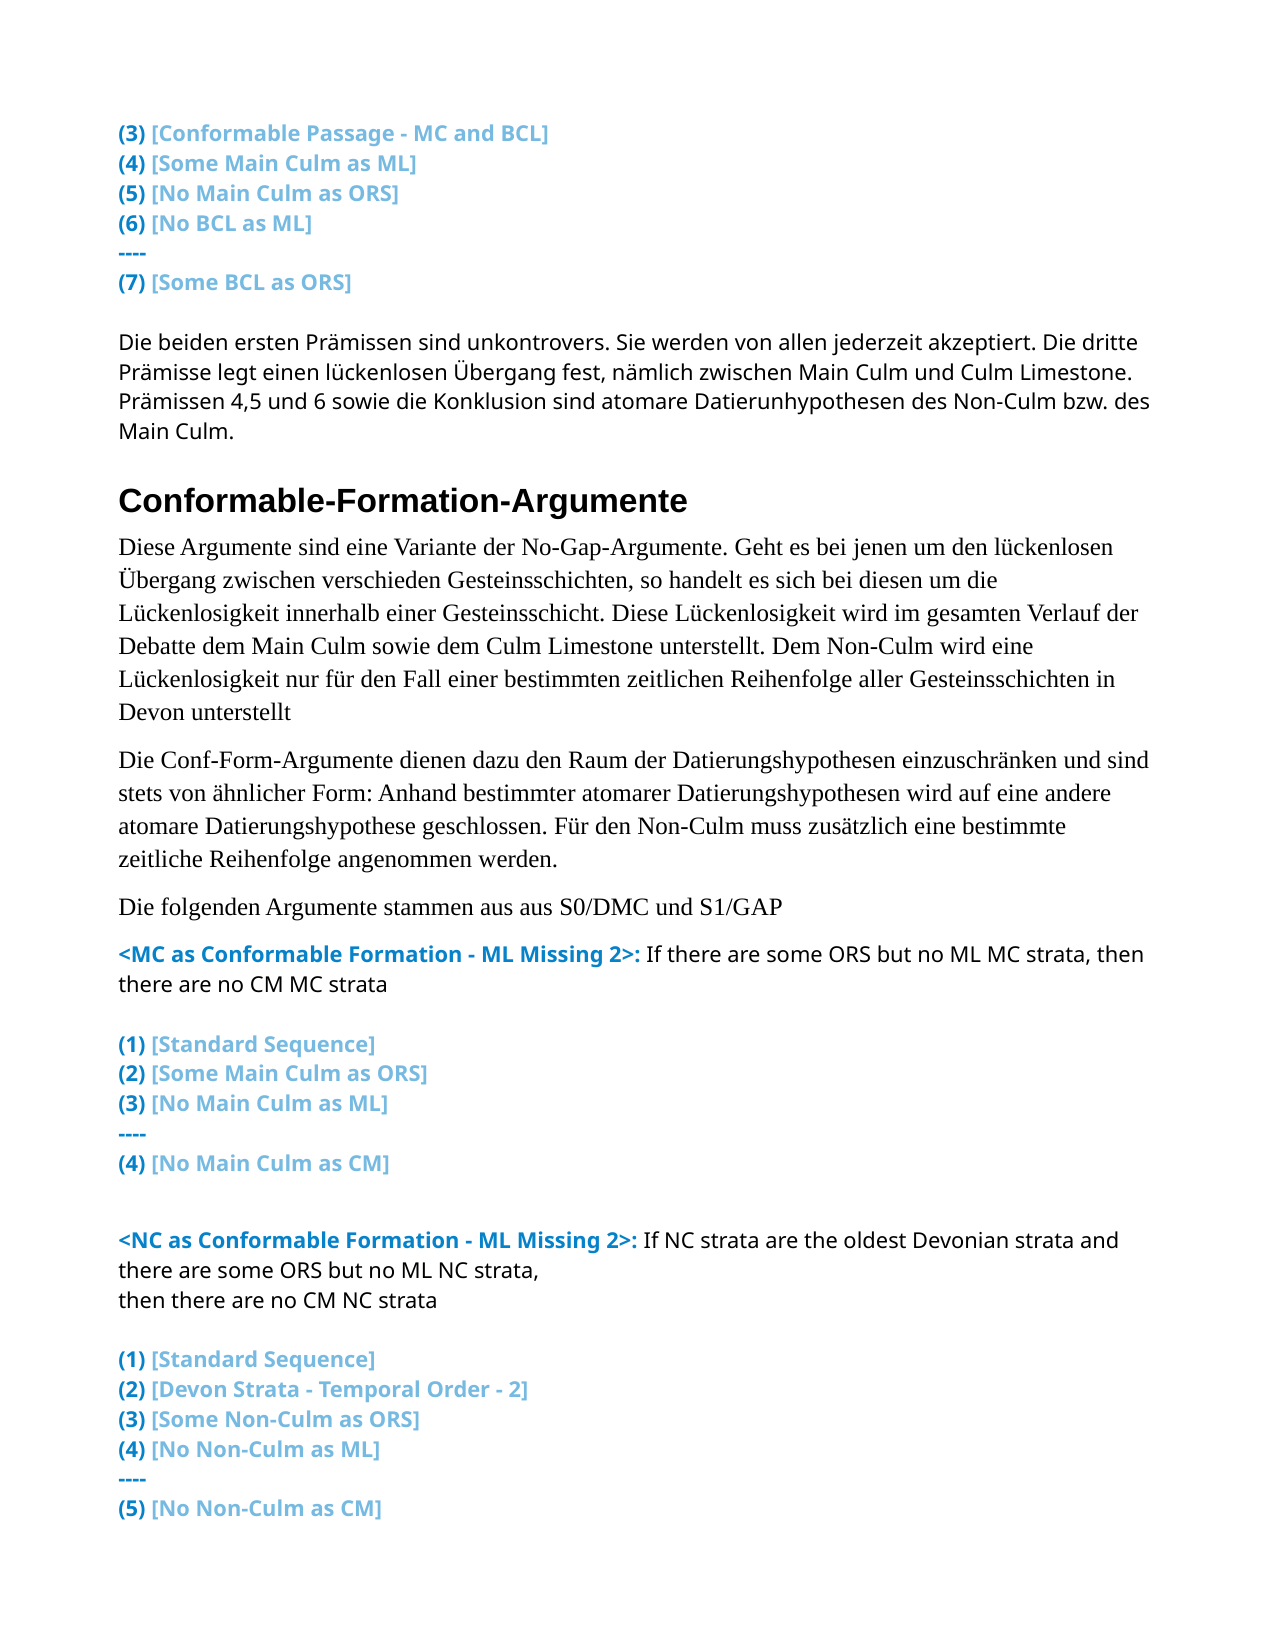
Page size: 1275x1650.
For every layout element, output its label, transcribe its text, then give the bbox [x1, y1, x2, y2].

text (3) [No Main Culm as ML] [118, 1088, 1157, 1118]
text then there are no CM NC strata [118, 1285, 1157, 1314]
text <NC as Conformable Formation - ML Missing 2>: If NC strata are the oldest Devonian strata and there are some ORS but no ML NC strata, [118, 1225, 1157, 1285]
text (5) [No Main Culm as ORS] [118, 178, 1157, 207]
text (3) [Conformable Passage - MC and BCL] [118, 118, 1157, 148]
text <MC as Conformable Formation - ML Missing 2>: If there are some ORS but no ML MC strata, then there are no CM MC strata [118, 939, 1157, 999]
text Die beiden ersten Prämissen sind unkontrovers. Sie werden von allen jederzeit akzeptiert. Die dritte Prämisse legt einen lückenlosen Übergang fest, nämlich zwischen Main Culm und Culm Limestone. Prämissen 4,5 und 6 sowie die Konklusion sind atomare Datierunhypothesen des Non-Culm bzw. des Main Culm. [118, 327, 1157, 446]
text (4) [Some Main Culm as ML] [118, 148, 1157, 178]
text ---- [118, 237, 1157, 267]
text (1) [Standard Sequence] [118, 1344, 1157, 1374]
text (5) [No Non-Culm as CM] [118, 1493, 1157, 1523]
text (6) [No BCL as ML] [118, 207, 1157, 237]
text (4) [No Non-Culm as ML] [118, 1434, 1157, 1463]
text ---- [118, 1118, 1157, 1148]
text (7) [Some BCL as ORS] [118, 267, 1157, 297]
text (4) [No Main Culm as CM] [118, 1148, 1157, 1178]
text (3) [Some Non-Culm as ORS] [118, 1404, 1157, 1434]
subtitle Conformable-Formation-Argumente [118, 481, 1157, 520]
text (1) [Standard Sequence] [118, 1029, 1157, 1058]
text (2) [Devon Strata - Temporal Order - 2] [118, 1374, 1157, 1404]
text ---- [118, 1463, 1157, 1493]
text Die folgenden Argumente stammen aus aus S0/DMC und S1/GAP [118, 892, 1157, 921]
text Die Conf-Form-Argumente dienen dazu den Raum der Datierungshypothesen einzuschränken und sind stets von ähnlicher Form: Anhand bestimmter atomarer Datierungshypothesen wird auf eine andere atomare Datierungshypothese geschlossen. Für den Non-Culm muss zusätzlich eine bestimmte zeitliche Reihenfolge angenommen werden. [118, 745, 1157, 873]
text Diese Argumente sind eine Variante der No-Gap-Argumente. Geht es bei jenen um den lückenlosen Übergang zwischen verschieden Gesteinsschichten, so handelt es sich bei diesen um die Lückenlosigkeit innerhalb einer Gesteinsschicht. Diese Lückenlosigkeit wird im gesamten Verlauf der Debatte dem Main Culm sowie dem Culm Limestone unterstellt. Dem Non-Culm wird eine Lückenlosigkeit nur für den Fall einer bestimmten zeitlichen Reihenfolge aller Gesteinsschichten in Devon unterstellt [118, 532, 1157, 726]
text (2) [Some Main Culm as ORS] [118, 1058, 1157, 1088]
